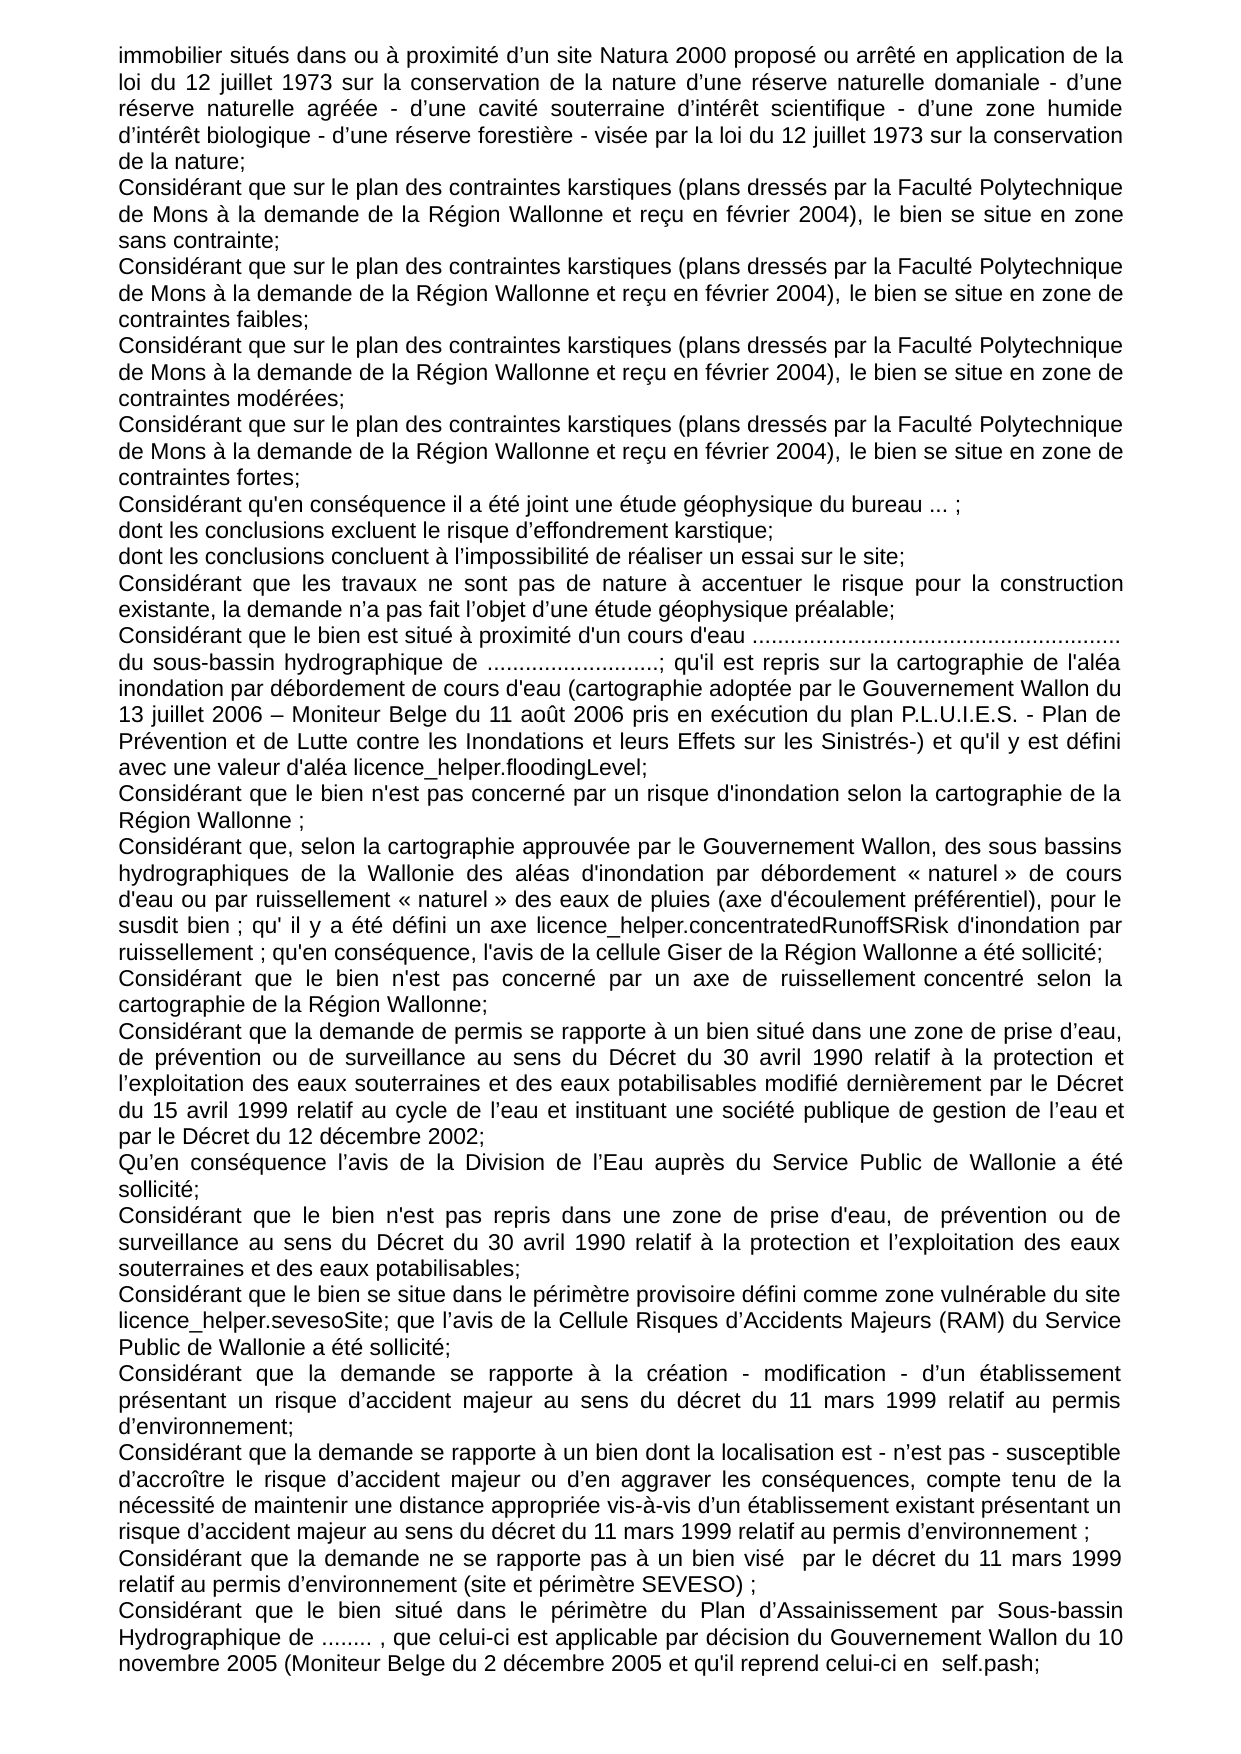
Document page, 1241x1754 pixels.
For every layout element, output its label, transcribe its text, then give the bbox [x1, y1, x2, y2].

text Considérant que la demande de permis se rapporte à un bien situé dans une zone de prise d’eau, de prévention ou de surveillance au sens du Décret du 30 avril 1990 relatif à la protection et l’exploitation des eaux souterraines et des eaux potabilisables modifié dernièrement par le Décret du 15 avril 1999 relatif au cycle de l’eau et instituant une société publique de gestion de l’eau et par le Décret du 12 décembre 2002; [118, 1018, 1124, 1149]
text Considérant que le bien n'est pas repris dans une zone de prise d'eau, de prévention ou de surveillance au sens du Décret du 30 avril 1990 relatif à la protection et l’exploitation des eaux souterraines et des eaux potabilisables; [118, 1202, 1122, 1281]
text Considérant que le bien n'est pas concerné par un risque d'inondation selon la cartographie de la Région Wallonne ; [118, 780, 1122, 833]
text immobilier situés dans ou à proximité d’un site Natura 2000 proposé ou arrêté en application de la loi du 12 juillet 1973 sur la conservation de la nature d’une réserve naturelle domaniale - d’une réserve naturelle agréée - d’une cavité souterraine d’intérêt scientifique - d’une zone humide d’intérêt biologique - d’une réserve forestière - visée par la loi du 12 juillet 1973 sur la conservation de la nature; [118, 42, 1124, 174]
text dont les conclusions excluent le risque d’effondrement karstique; [118, 517, 1124, 543]
text Considérant que, selon la cartographie approuvée par le Gouvernement Wallon, des sous bassins hydrographiques de la Wallonie des aléas d'inondation par débordement « naturel » de cours d'eau ou par ruissellement « naturel » des eaux de pluies (axe d'écoulement préférentiel), pour le susdit bien ; qu' il y a été défini un axe licence_helper.concentratedRunoffSRisk d'inondation par ruissellement ; qu'en conséquence, l'avis de la cellule Giser de la Région Wallonne a été sollicité; [118, 833, 1122, 965]
text Considérant que les travaux ne sont pas de nature à accentuer le risque pour la construction existante, la demande n’a pas fait l’objet d’une étude géophysique préalable; [118, 569, 1124, 622]
text Considérant que la demande ne se rapporte pas à un bien visé par le décret du 11 mars 1999 relatif au permis d’environnement (site et périmètre SEVESO) ; [118, 1545, 1122, 1597]
text Considérant que sur le plan des contraintes karstiques (plans dressés par la Faculté Polytechnique de Mons à la demande de la Région Wallonne et reçu en février 2004), le bien se situe en zone de contraintes faibles; [118, 253, 1124, 332]
text Considérant que le bien est situé à proximité d'un cours d'eau .......................................................... du sous-bassin hydrographique de ...........................; qu'il est repris sur la cartographie de l'aléa inondation par débordement de cours d'eau (cartographie adoptée par le Gouvernement Wallon du 13 juillet 2006 – Moniteur Belge du 11 août 2006 pris en exécution du plan P.L.U.I.E.S. - Plan de Prévention et de Lutte contre les Inondations et leurs Effets sur les Sinistrés-) et qu'il y est défini avec une valeur d'aléa licence_helper.floodingLevel; [118, 622, 1122, 780]
text Qu’en conséquence l’avis de la Division de l’Eau auprès du Service Public de Wallonie a été sollicité; [118, 1149, 1124, 1202]
text Considérant que le bien se situe dans le périmètre provisoire défini comme zone vulnérable du site licence_helper.sevesoSite; que l’avis de la Cellule Risques d’Accidents Majeurs (RAM) du Service Public de Wallonie a été sollicité; [118, 1281, 1122, 1360]
text Considérant que sur le plan des contraintes karstiques (plans dressés par la Faculté Polytechnique de Mons à la demande de la Région Wallonne et reçu en février 2004), le bien se situe en zone sans contrainte; [118, 174, 1124, 253]
text Considérant que le bien situé dans le périmètre du Plan d’Assainissement par Sous-bassin Hydrographique de ........ , que celui-ci est applicable par décision du Gouvernement Wallon du 10 novembre 2005 (Moniteur Belge du 2 décembre 2005 et qu'il reprend celui-ci en self.pash; [118, 1597, 1124, 1676]
text Considérant qu'en conséquence il a été joint une étude géophysique du bureau ... ; [118, 491, 1124, 517]
text Considérant que sur le plan des contraintes karstiques (plans dressés par la Faculté Polytechnique de Mons à la demande de la Région Wallonne et reçu en février 2004), le bien se situe en zone de contraintes modérées; [118, 332, 1124, 411]
text Considérant que sur le plan des contraintes karstiques (plans dressés par la Faculté Polytechnique de Mons à la demande de la Région Wallonne et reçu en février 2004), le bien se situe en zone de contraintes fortes; [118, 411, 1124, 491]
text Considérant que la demande se rapporte à la création - modification - d’un établissement présentant un risque d’accident majeur au sens du décret du 11 mars 1999 relatif au permis d’environnement; [118, 1360, 1122, 1439]
text dont les conclusions concluent à l’impossibilité de réaliser un essai sur le site; [118, 543, 1124, 569]
text Considérant que la demande se rapporte à un bien dont la localisation est - n’est pas - susceptible d’accroître le risque d’accident majeur ou d’en aggraver les conséquences, compte tenu de la nécessité de maintenir une distance appropriée vis-à-vis d’un établissement existant présentant un risque d’accident majeur au sens du décret du 11 mars 1999 relatif au permis d’environnement ; [118, 1439, 1122, 1545]
text Considérant que le bien n'est pas concerné par un axe de ruissellement concentré selon la cartographie de la Région Wallonne; [118, 965, 1122, 1018]
